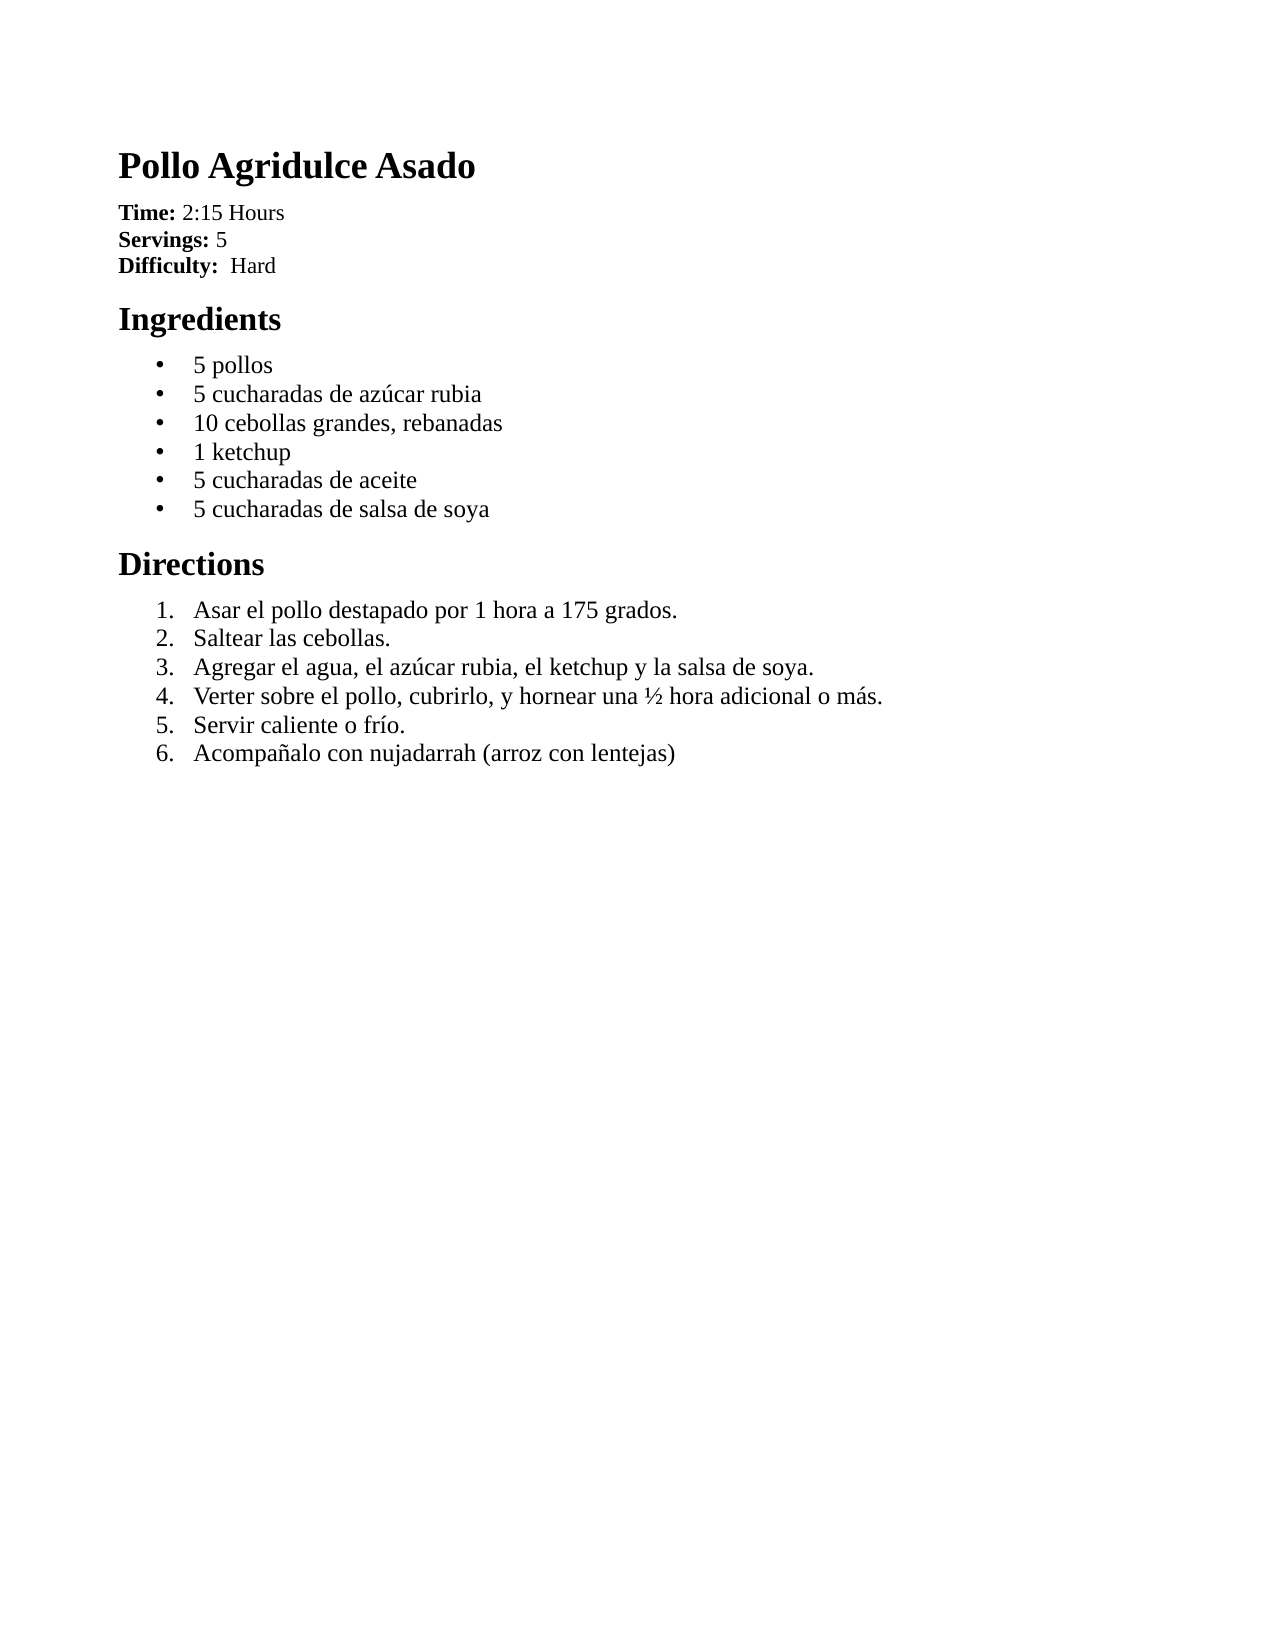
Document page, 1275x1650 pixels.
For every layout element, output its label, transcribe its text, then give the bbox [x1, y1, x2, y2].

list Servir caliente o frío. [156, 710, 1157, 738]
list Asar el pollo destapado por 1 hora a 175 grados. [156, 595, 1157, 623]
list Verter sobre el pollo, cubrirlo, y hornear una ½ hora adicional o más. [156, 681, 1157, 710]
list 5 cucharadas de salsa de soya [156, 494, 1157, 523]
list 10 cebollas grandes, rebanadas [156, 408, 1157, 437]
list Agregar el agua, el azúcar rubia, el ketchup y la salsa de soya. [156, 652, 1157, 681]
list 1 ketchup [156, 437, 1157, 465]
text Time: 2:15 Hours [118, 199, 1157, 226]
list 5 pollos [156, 350, 1157, 379]
list Acompañalo con nujadarrah (arroz con lentejas) [156, 738, 1157, 767]
list Saltear las cebollas. [156, 623, 1157, 652]
list 5 cucharadas de aceite [156, 465, 1157, 494]
text Servings: 5 [118, 226, 1157, 252]
text Difficulty: Hard [118, 252, 1157, 278]
list 5 cucharadas de azúcar rubia [156, 379, 1157, 408]
subtitle Ingredients [118, 299, 1157, 338]
subtitle Pollo Agridulce Asado [118, 143, 1157, 187]
subtitle Directions [118, 544, 1157, 582]
